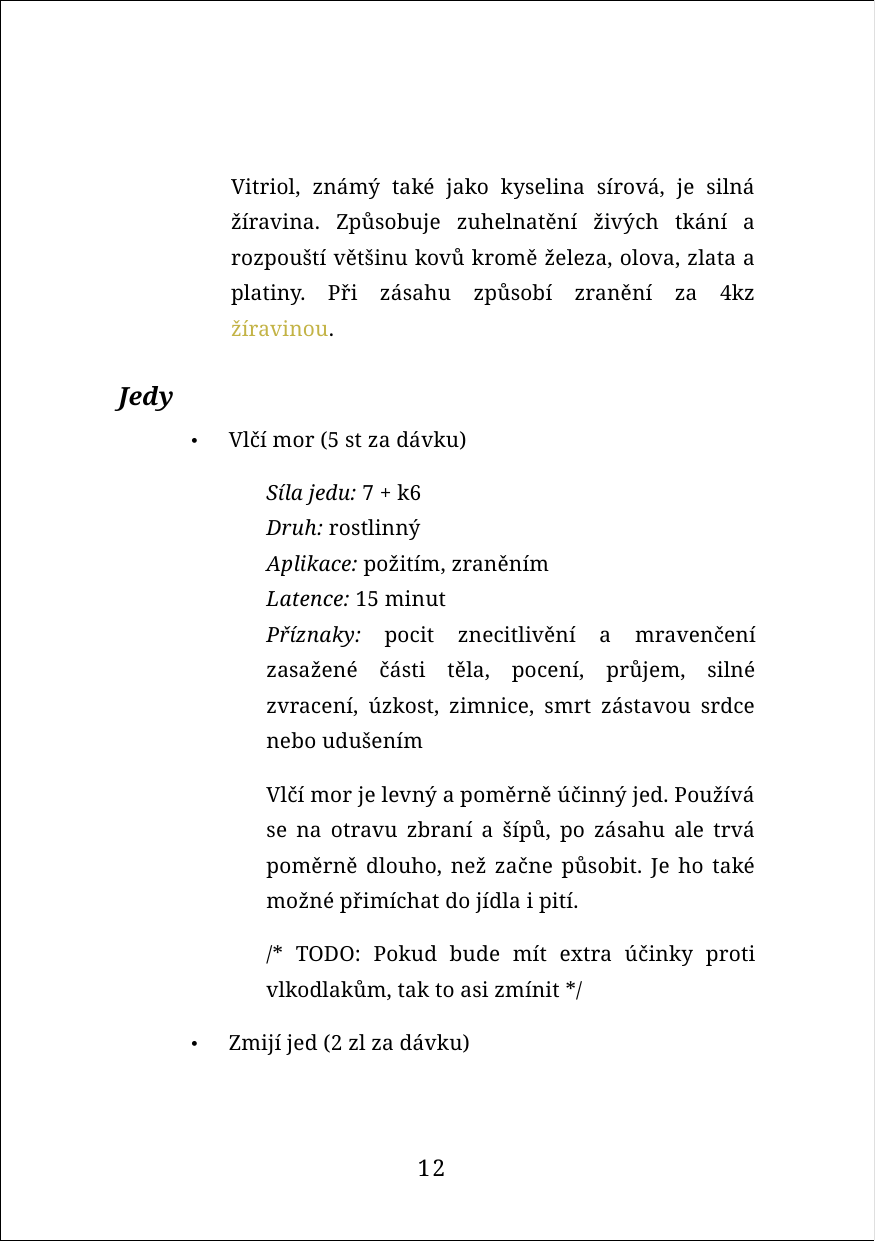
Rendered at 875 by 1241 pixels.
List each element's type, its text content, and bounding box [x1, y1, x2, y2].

list Vlčí mor je levný a poměrně účinný jed. Používá se na otravu zbraní a šípů, po zásahu ale trvá poměrně dlouho, než začne působit. Je ho také možné přimíchat do jídla i pití. [229, 780, 756, 915]
list Zmijí jed (2 zl za dávku) [191, 1028, 756, 1057]
list Vitriol, známý také jako kyselina sírová, je silná žíravina. Způsobuje zuhelnatění živých tkání a rozpouští většinu kovů kromě železa, olova, zlata a platiny. Při zásahu způsobí zranění za 4kz žíravinou. [193, 172, 756, 342]
list /* TODO: Pokud bude mít extra účinky proti vlkodlakům, tak to asi zmínit */ [229, 939, 756, 1003]
subtitle Jedy [118, 379, 756, 413]
list Síla jedu: 7 + k6 Druh: rostlinný Aplikace: požitím, zraněním Latence: 15 minut Příznaky: pocit znecitlivění a⁠ mravenčení zasažené části těla, pocení, průjem, silné zvracení, úzkost, zimnice, smrt zástavou srdce nebo udušením [229, 478, 756, 755]
list Vlčí mor (5 st za dávku) [191, 425, 756, 453]
